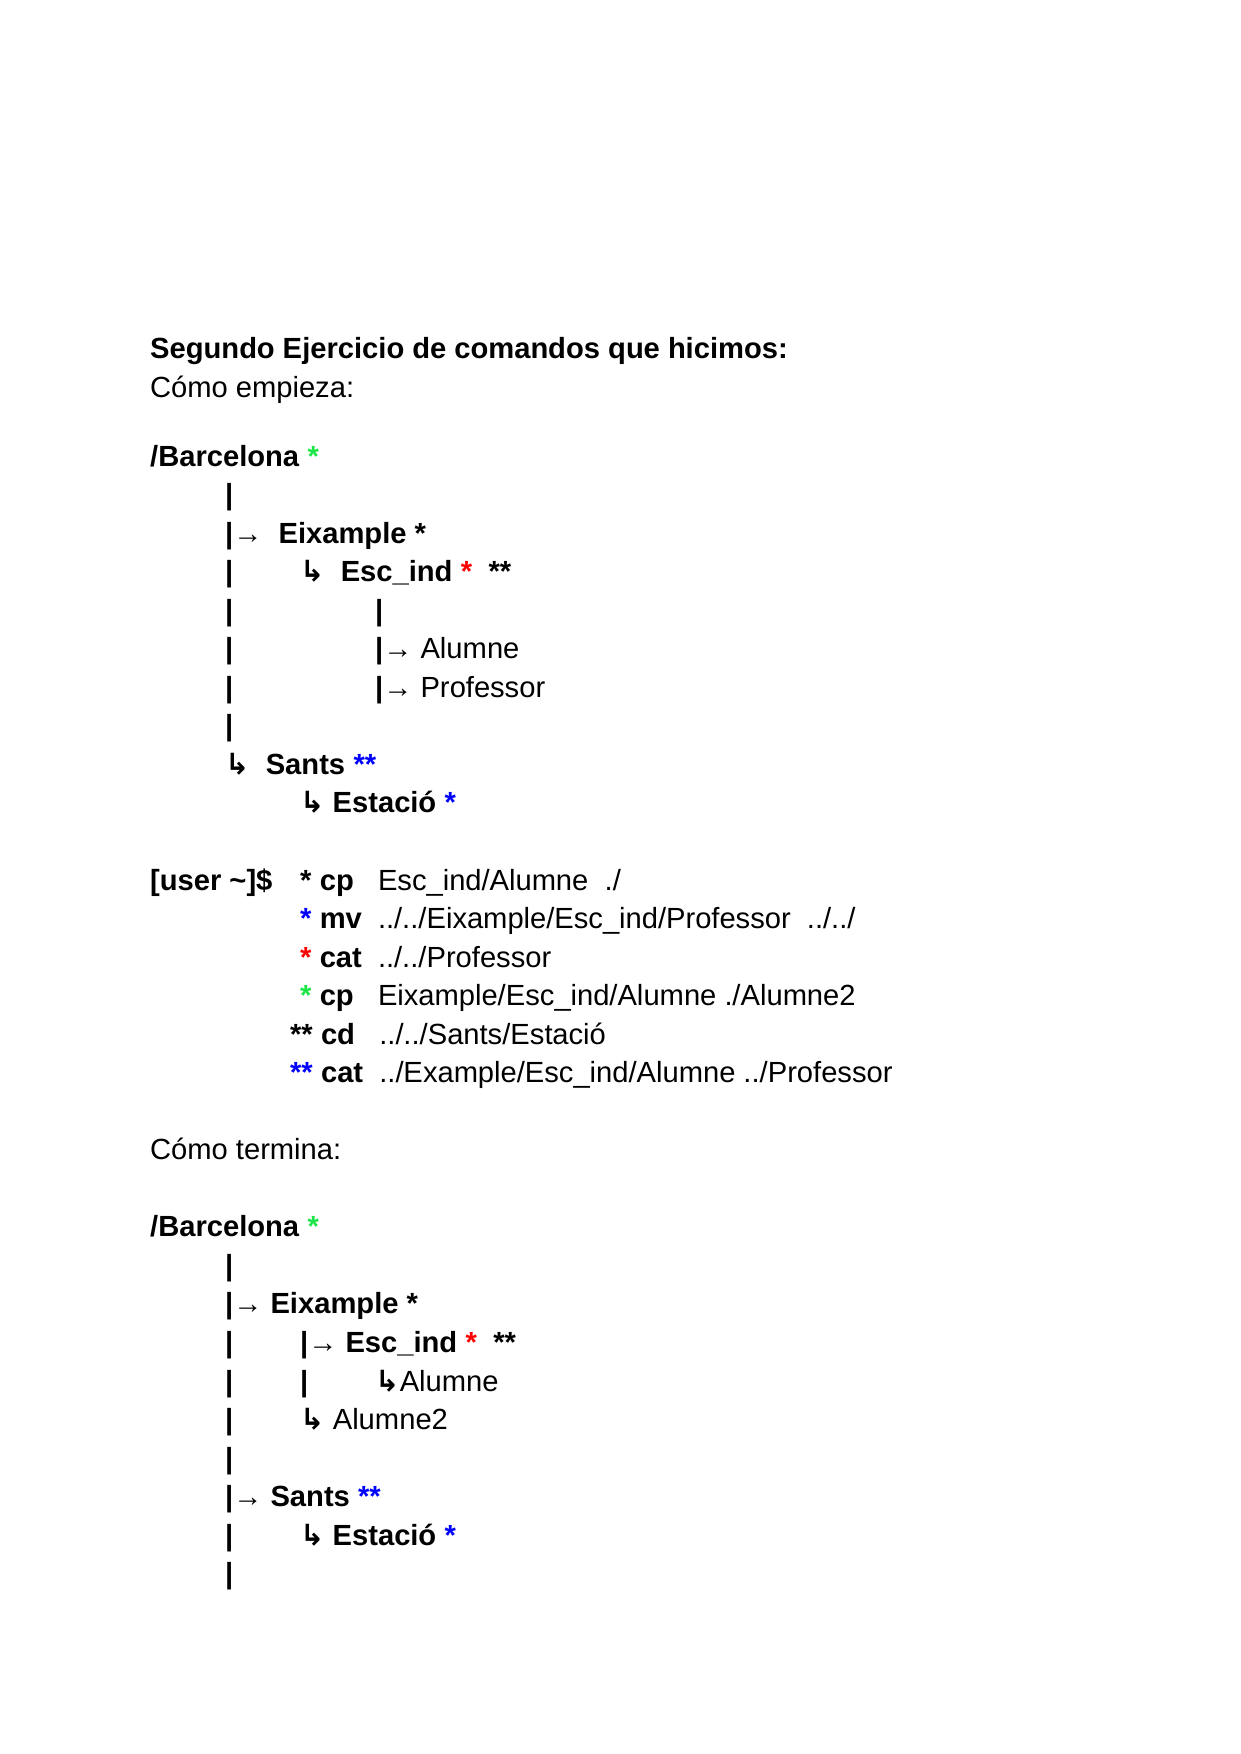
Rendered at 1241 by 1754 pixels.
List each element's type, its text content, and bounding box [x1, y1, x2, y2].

text | | [150, 593, 1090, 626]
text | |→ Alumne [150, 631, 1090, 665]
text | [150, 708, 1090, 742]
text [user ~]$ * cp Esc_ind/Alumne ./ [150, 862, 1090, 896]
text | ↳ Esc_ind * ** [150, 554, 1090, 588]
text |→ Sants ** [150, 1479, 1090, 1513]
text Cómo empieza: [150, 370, 1090, 403]
text |→ Eixample * [150, 516, 1090, 549]
text * cat ../../Professor [150, 939, 1090, 973]
text | ↳ Estació * [150, 1518, 1090, 1551]
text | | ↳Alumne [150, 1363, 1090, 1397]
text ** cat ../Example/Esc_ind/Alumne ../Professor [150, 1055, 1090, 1089]
text ↳ Estació * [150, 785, 1090, 819]
text |→ Eixample * [150, 1286, 1090, 1320]
text Segundo Ejercicio de comandos que hicimos: [150, 331, 1090, 365]
text ↳ Sants ** [150, 747, 1090, 780]
text /Barcelona * [150, 1209, 1090, 1243]
text * cp Eixample/Esc_ind/Alumne ./Alumne2 [150, 978, 1090, 1012]
text * mv ../../Eixample/Esc_ind/Professor ../../ [150, 901, 1090, 934]
text | [150, 477, 1090, 511]
text | |→ Professor [150, 670, 1090, 703]
text /Barcelona * [150, 438, 1090, 472]
text ** cd ../../Sants/Estació [150, 1017, 1090, 1050]
text | |→ Esc_ind * ** [150, 1325, 1090, 1358]
text Cómo termina: [150, 1132, 1090, 1166]
text | [150, 1441, 1090, 1474]
text | [150, 1248, 1090, 1281]
text | [150, 1556, 1090, 1590]
text | ↳ Alumne2 [150, 1402, 1090, 1436]
